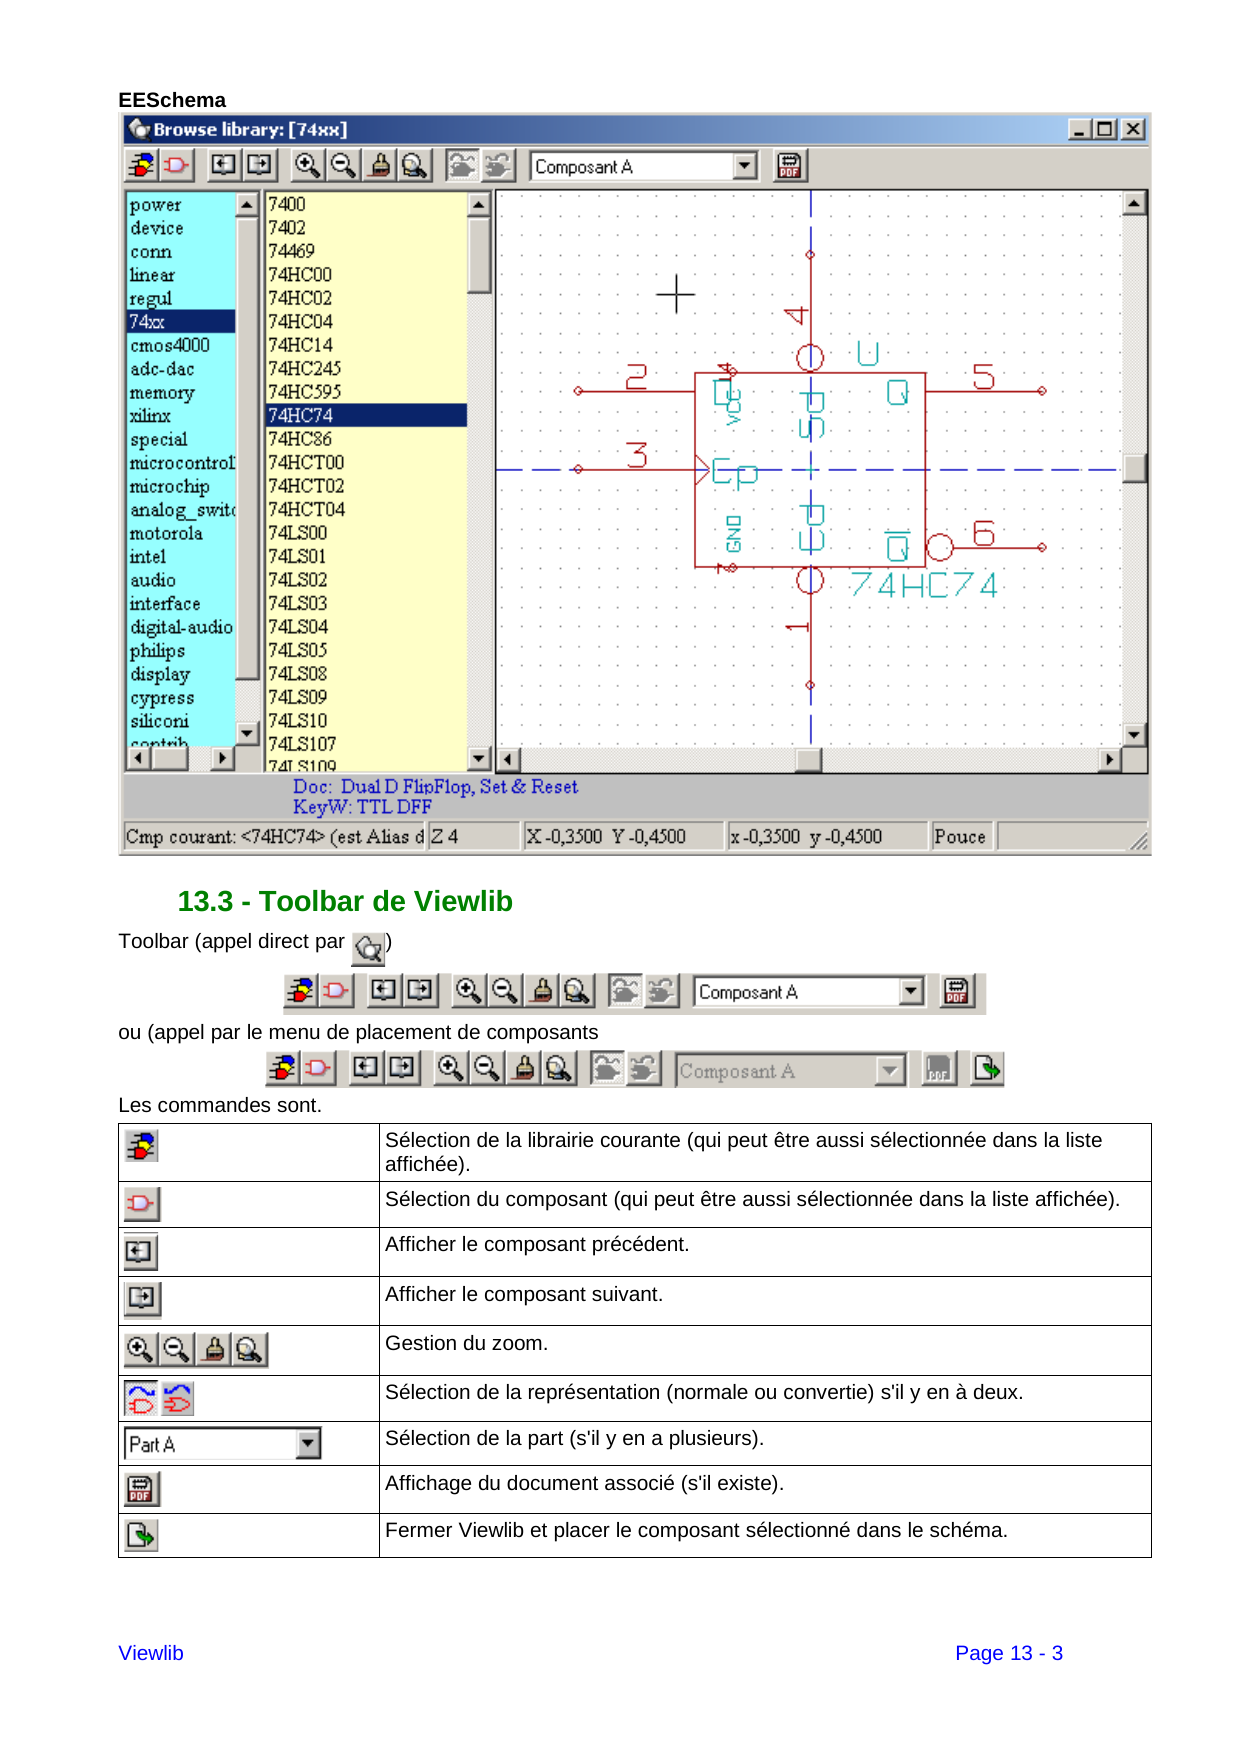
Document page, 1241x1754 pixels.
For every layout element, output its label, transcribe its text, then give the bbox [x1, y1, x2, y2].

picture [118, 112, 1152, 856]
table_cell Afficher le composant précédent. [380, 1228, 1151, 1276]
picture [123, 1518, 159, 1552]
table_header [119, 1124, 379, 1181]
table_cell Fermer Viewlib et placer le composant sélectionné dans le schéma. [380, 1514, 1151, 1557]
table_cell [119, 1422, 379, 1465]
subtitle Toolbar de Viewlib [177, 885, 1152, 918]
table_cell [119, 1326, 379, 1375]
picture [123, 1232, 159, 1271]
table_cell [119, 1466, 379, 1513]
table_header Sélection de la librairie courante (qui peut être aussi sélectionnée dans la liste affichée). [380, 1124, 1151, 1181]
picture [123, 1187, 162, 1222]
text Les commandes sont. [118, 1093, 1152, 1117]
table_cell [119, 1228, 379, 1276]
text Toolbar (appel direct par ) [118, 929, 1152, 966]
picture [265, 1049, 1005, 1088]
table_cell Affichage du document associé (s'il existe). [380, 1466, 1151, 1513]
table_cell Sélection de la représentation (normale ou convertie) s'il y en à deux. [380, 1376, 1151, 1421]
picture [283, 972, 987, 1015]
table_cell [119, 1277, 379, 1325]
table_cell [119, 1514, 379, 1557]
picture [123, 1471, 162, 1507]
table_cell [119, 1182, 379, 1227]
picture [123, 1331, 270, 1369]
table_cell Sélection de la part (s'il y en a plusieurs). [380, 1422, 1151, 1465]
text ou (appel par le menu de placement de composants [118, 1020, 1152, 1044]
picture [351, 930, 386, 967]
table_cell Gestion du zoom. [380, 1326, 1151, 1375]
table_cell Sélection du composant (qui peut être aussi sélectionnée dans la liste affichée). [380, 1182, 1151, 1227]
table_cell [119, 1376, 379, 1421]
table_cell Afficher le composant suivant. [380, 1277, 1151, 1325]
picture [123, 1282, 162, 1320]
